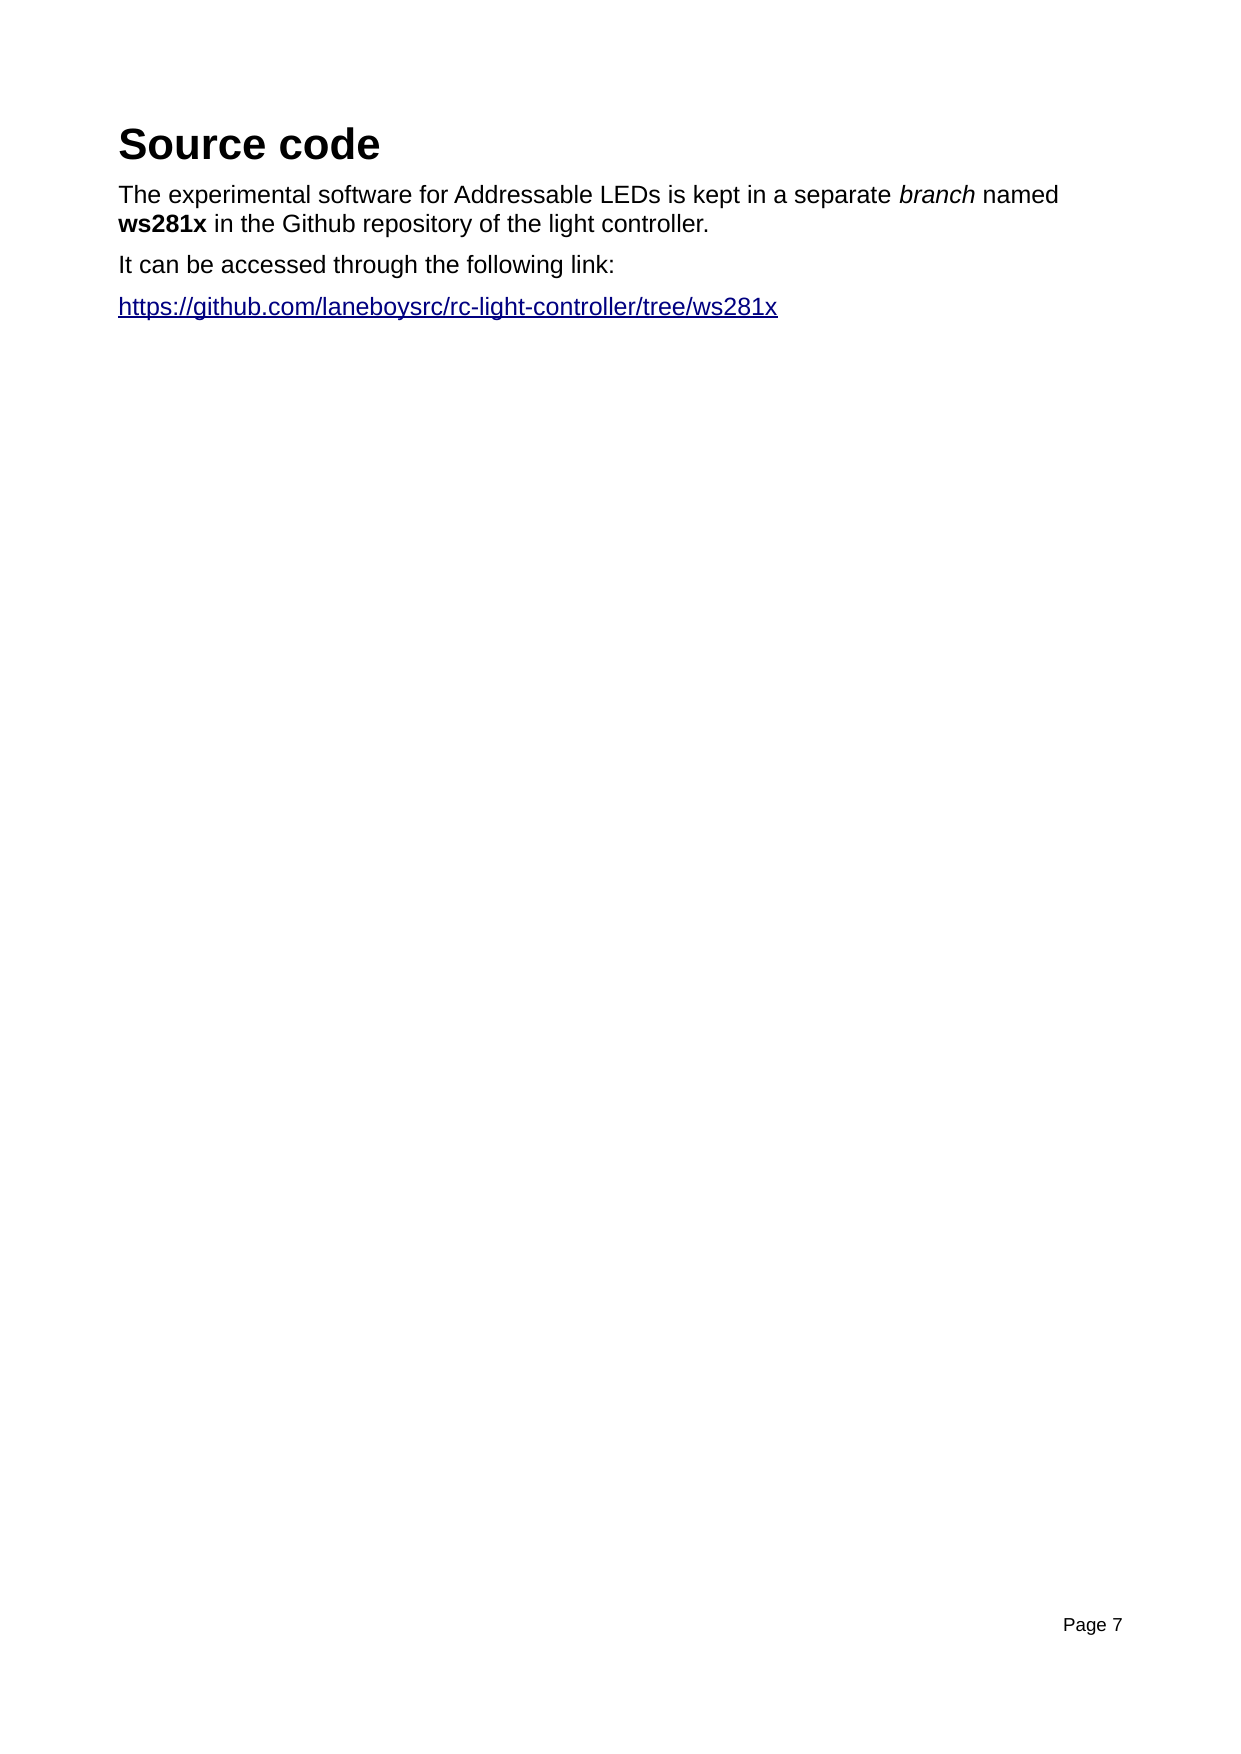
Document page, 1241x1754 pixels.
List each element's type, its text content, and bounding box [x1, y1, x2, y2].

text https://github.com/laneboysrc/rc-light-controller/tree/ws281x [118, 291, 1122, 320]
text The experimental software for Addressable LEDs is kept in a separate branch named ws281x in the Github repository of the light controller. [118, 180, 1122, 238]
subtitle Source code [118, 118, 1122, 168]
text It can be accessed through the following link: [118, 250, 1122, 279]
